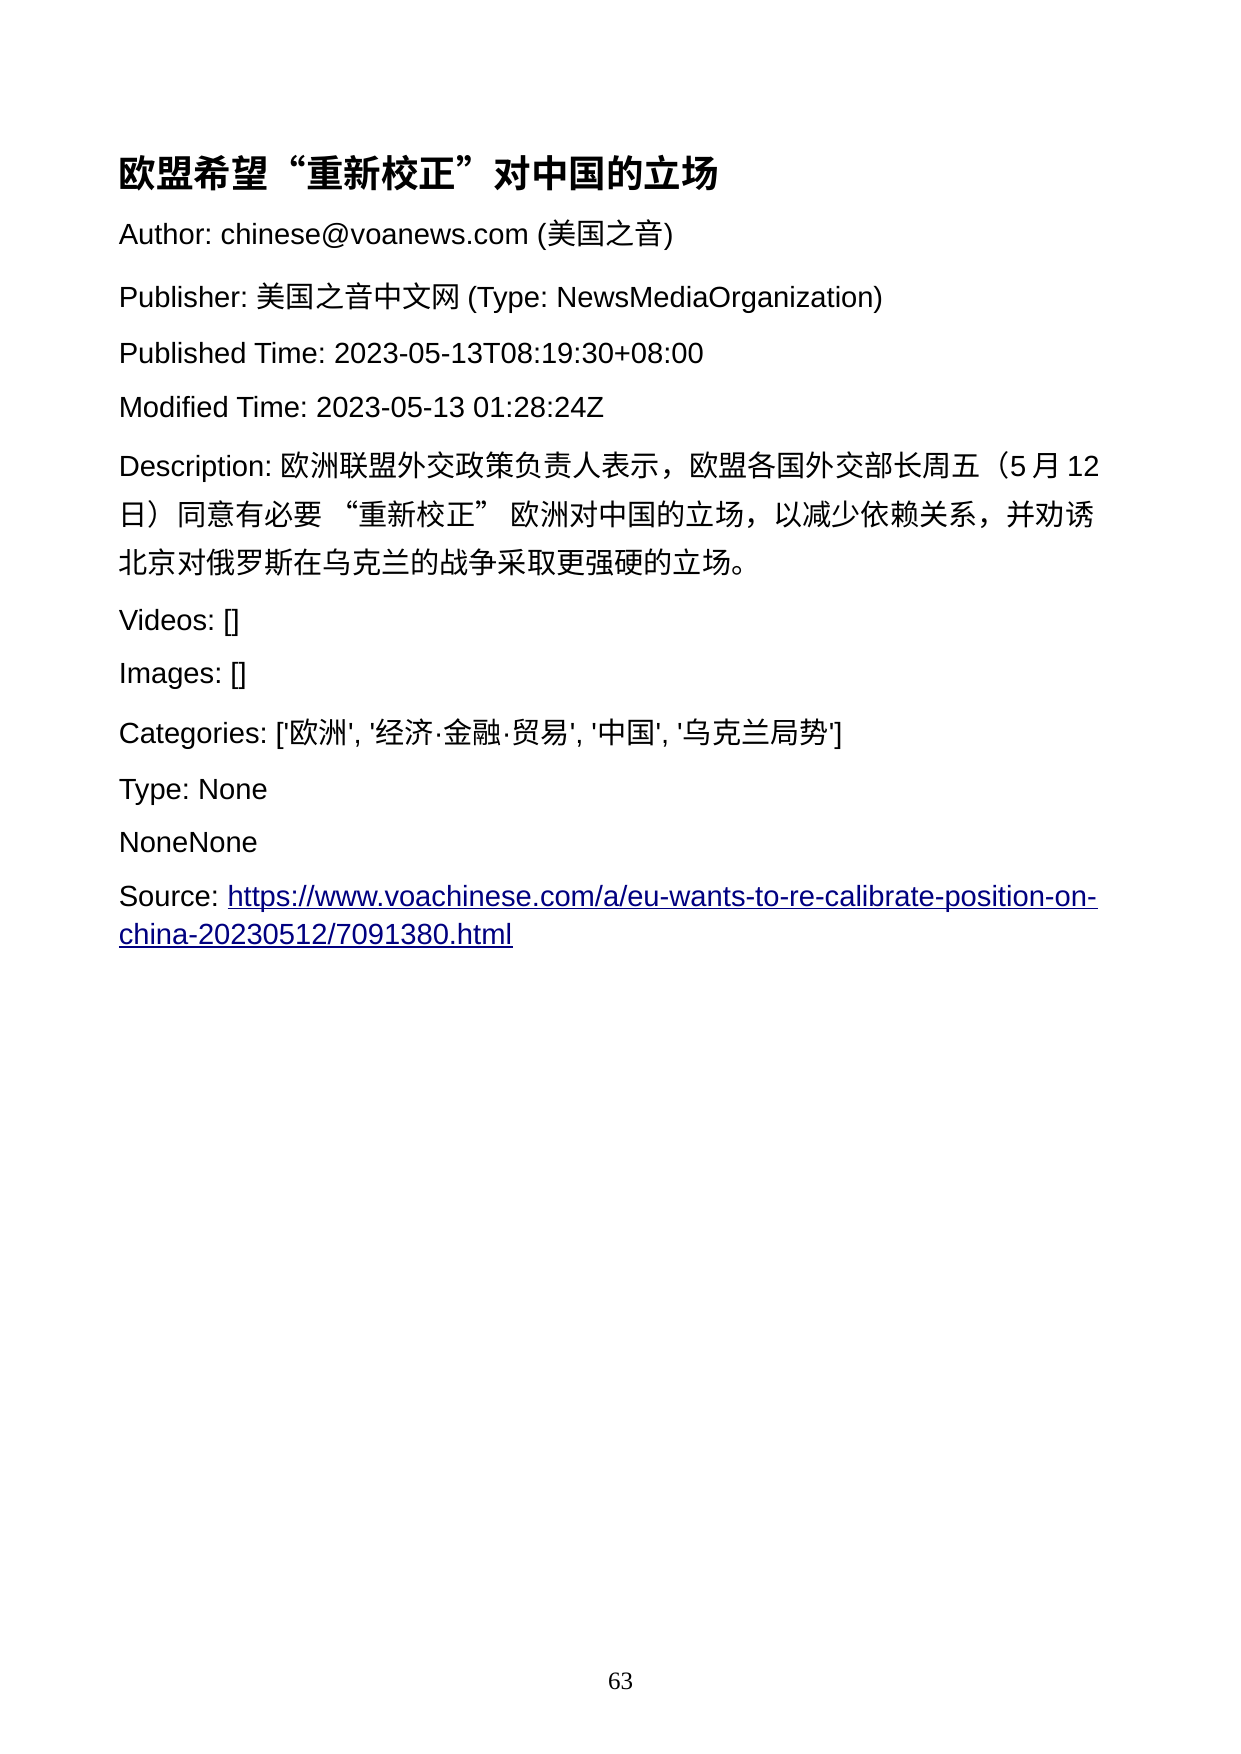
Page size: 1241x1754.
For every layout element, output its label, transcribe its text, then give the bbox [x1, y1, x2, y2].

text Author: chinese@voanews.com (美国之音) [118, 210, 1122, 253]
subtitle 欧盟希望“重新校正”对中国的立场 [118, 143, 1122, 198]
text Source: https://www.voachinese.com/a/eu-wants-to-re-calibrate-position-on-china-20230512/7091380.html [118, 879, 1122, 951]
text Categories: ['欧洲', '经济·金融·贸易', '中国', '乌克兰局势'] [118, 709, 1122, 752]
text Images: [] [118, 656, 1122, 690]
text Published Time: 2023-05-13T08:19:30+08:00 [118, 337, 1122, 370]
text Description: 欧洲联盟外交政策负责人表示，欧盟各国外交部长周五（5月12日）同意有必要 “重新校正” 欧洲对中国的立场，以减少依赖关系，并劝诱北京对俄罗斯在乌克兰的战争采取更强硬的立场。 [118, 443, 1122, 582]
text NoneNone [118, 826, 1122, 859]
text Modified Time: 2023-05-13 01:28:24Z [118, 390, 1122, 423]
text Publisher: 美国之音中文网 (Type: NewsMediaOrganization) [118, 273, 1122, 316]
text Type: None [118, 772, 1122, 806]
text Videos: [] [118, 603, 1122, 637]
